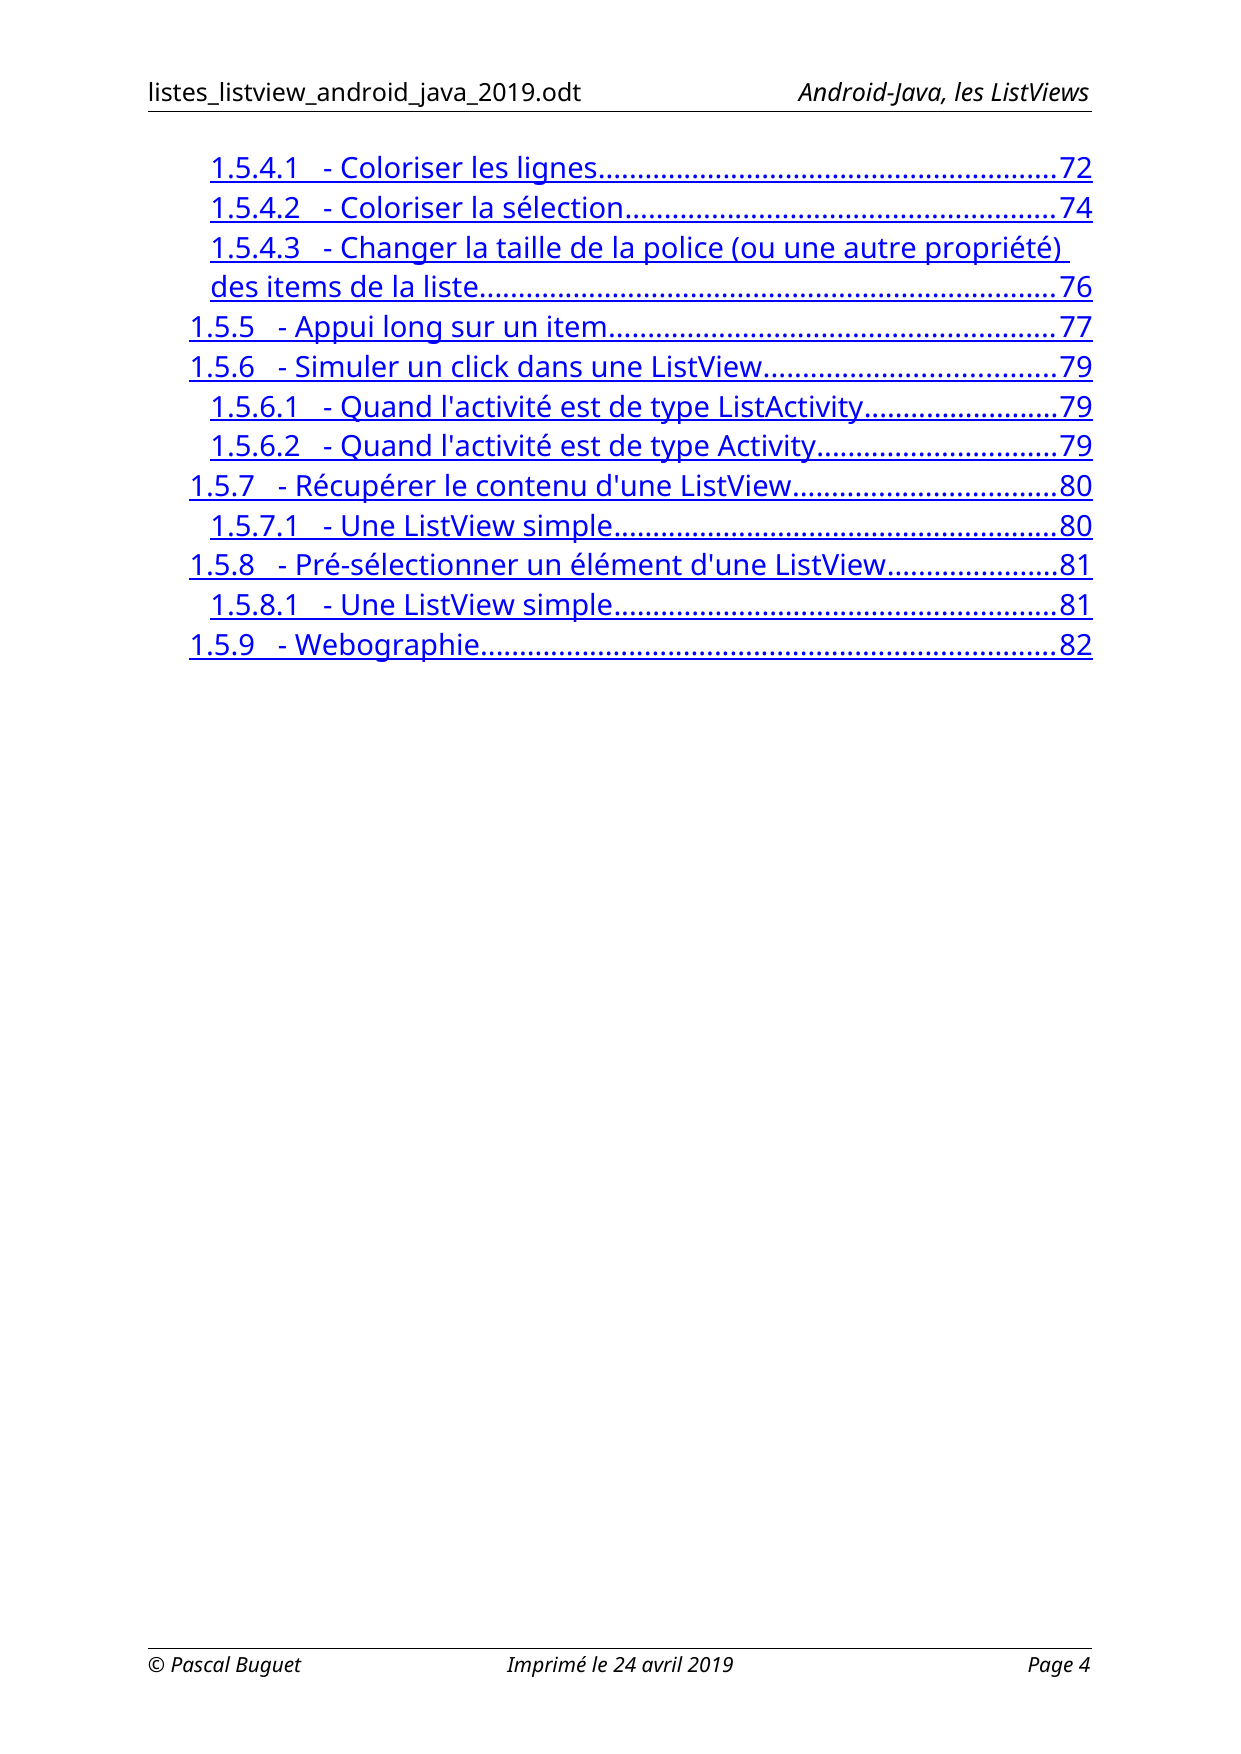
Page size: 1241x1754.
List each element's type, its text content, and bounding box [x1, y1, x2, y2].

text [189, 342, 1092, 346]
text 1.5.8.1 - Une ListView simple 81 [210, 584, 1092, 618]
text 1.5.5 - Appui long sur un item 77 [189, 306, 1092, 340]
text 1.5.9 - Webographie 82 [189, 624, 1092, 658]
text 1.5.8 - Pré-sélectionner un élément d'une ListView 81 [189, 544, 1092, 578]
text 1.5.7 - Récupérer le contenu d'une ListView 80 [189, 465, 1092, 499]
text [210, 540, 1092, 544]
text 1.5.7.1 - Une ListView simple 80 [210, 505, 1092, 538]
text 1.5.4.3 - Changer la taille de la police (ou une autre propriété) des items de la liste 76 [210, 227, 1092, 300]
text 1.5.4.2 - Coloriser la sélection 74 [210, 187, 1092, 221]
text 1.5.6.2 - Quand l'activité est de type Activity 79 [210, 426, 1092, 459]
text [210, 183, 1092, 187]
text 1.5.4.1 - Coloriser les lignes 72 [210, 148, 1092, 181]
text [210, 302, 1092, 306]
text 1.5.6 - Simuler un click dans une ListView 79 [189, 346, 1092, 380]
text [210, 223, 1092, 227]
text [210, 421, 1092, 426]
text [210, 620, 1092, 624]
text 1.5.6.1 - Quand l'activité est de type ListActivity 79 [210, 386, 1092, 419]
text [189, 660, 1092, 664]
text [189, 501, 1092, 505]
text [189, 580, 1092, 584]
text [189, 382, 1092, 386]
text [210, 461, 1092, 465]
